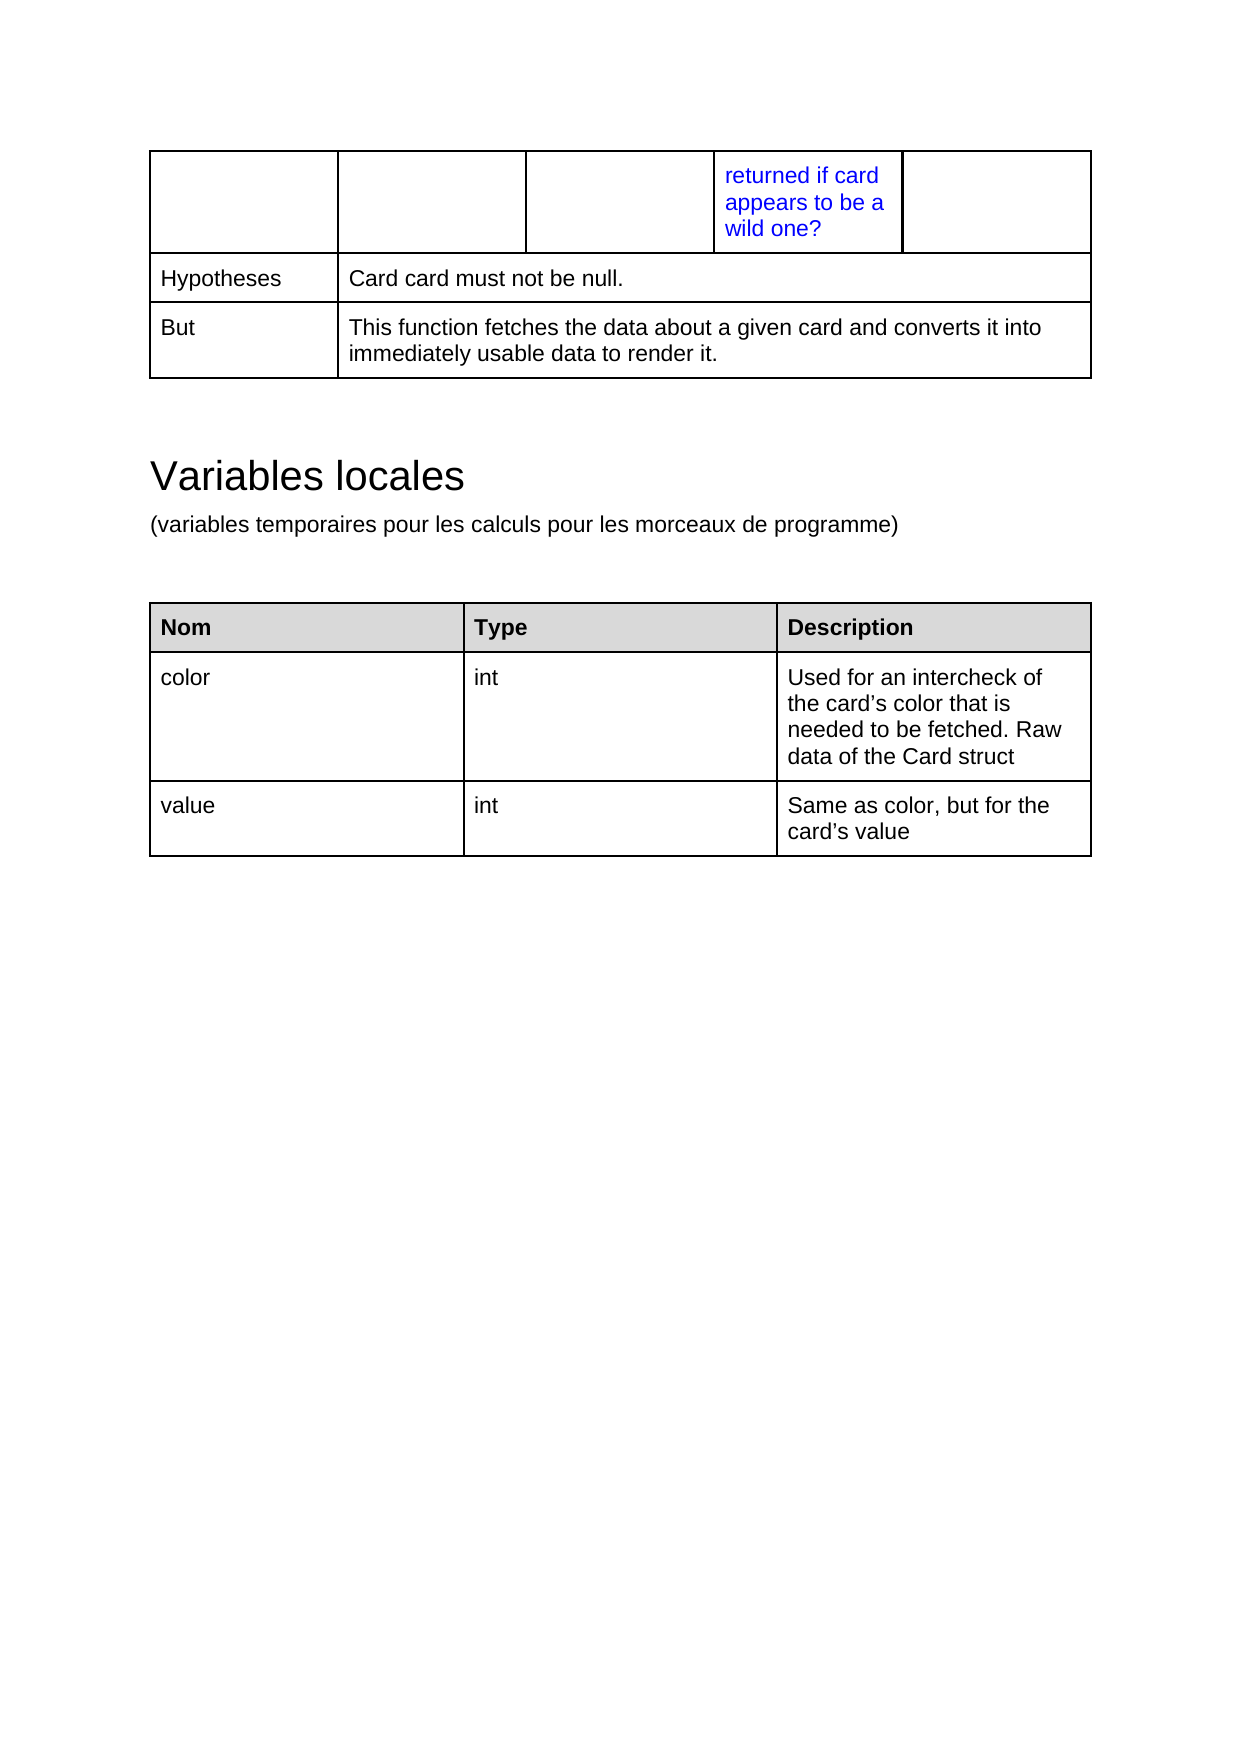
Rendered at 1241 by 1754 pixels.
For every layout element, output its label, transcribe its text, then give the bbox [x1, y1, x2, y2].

table_cell value [151, 782, 463, 855]
table_header Nom [151, 604, 463, 651]
table_cell int [465, 782, 776, 855]
table_cell Used for an intercheck of the card’s color that is needed to be fetched. Raw data of the Card struct [778, 653, 1090, 779]
table_cell [527, 152, 713, 252]
table_cell color [151, 653, 463, 779]
table_cell But [151, 303, 337, 377]
subtitle Variables locales [150, 451, 1090, 499]
table_cell [904, 152, 1090, 252]
table_cell returned if card appears to be a wild one? [715, 152, 901, 252]
table_cell Same as color, but for the card’s value [778, 782, 1090, 855]
table_cell Hypotheses [151, 254, 337, 301]
table_cell This function fetches the data about a given card and converts it into immediately usable data to render it. [339, 303, 1090, 377]
table_cell [339, 152, 525, 252]
table_header Description [778, 604, 1090, 651]
table_header Type [465, 604, 776, 651]
text (variables temporaires pour les calculs pour les morceaux de programme) [150, 511, 1090, 538]
table_cell Card card must not be null. [339, 254, 1090, 301]
table_cell int [465, 653, 776, 779]
